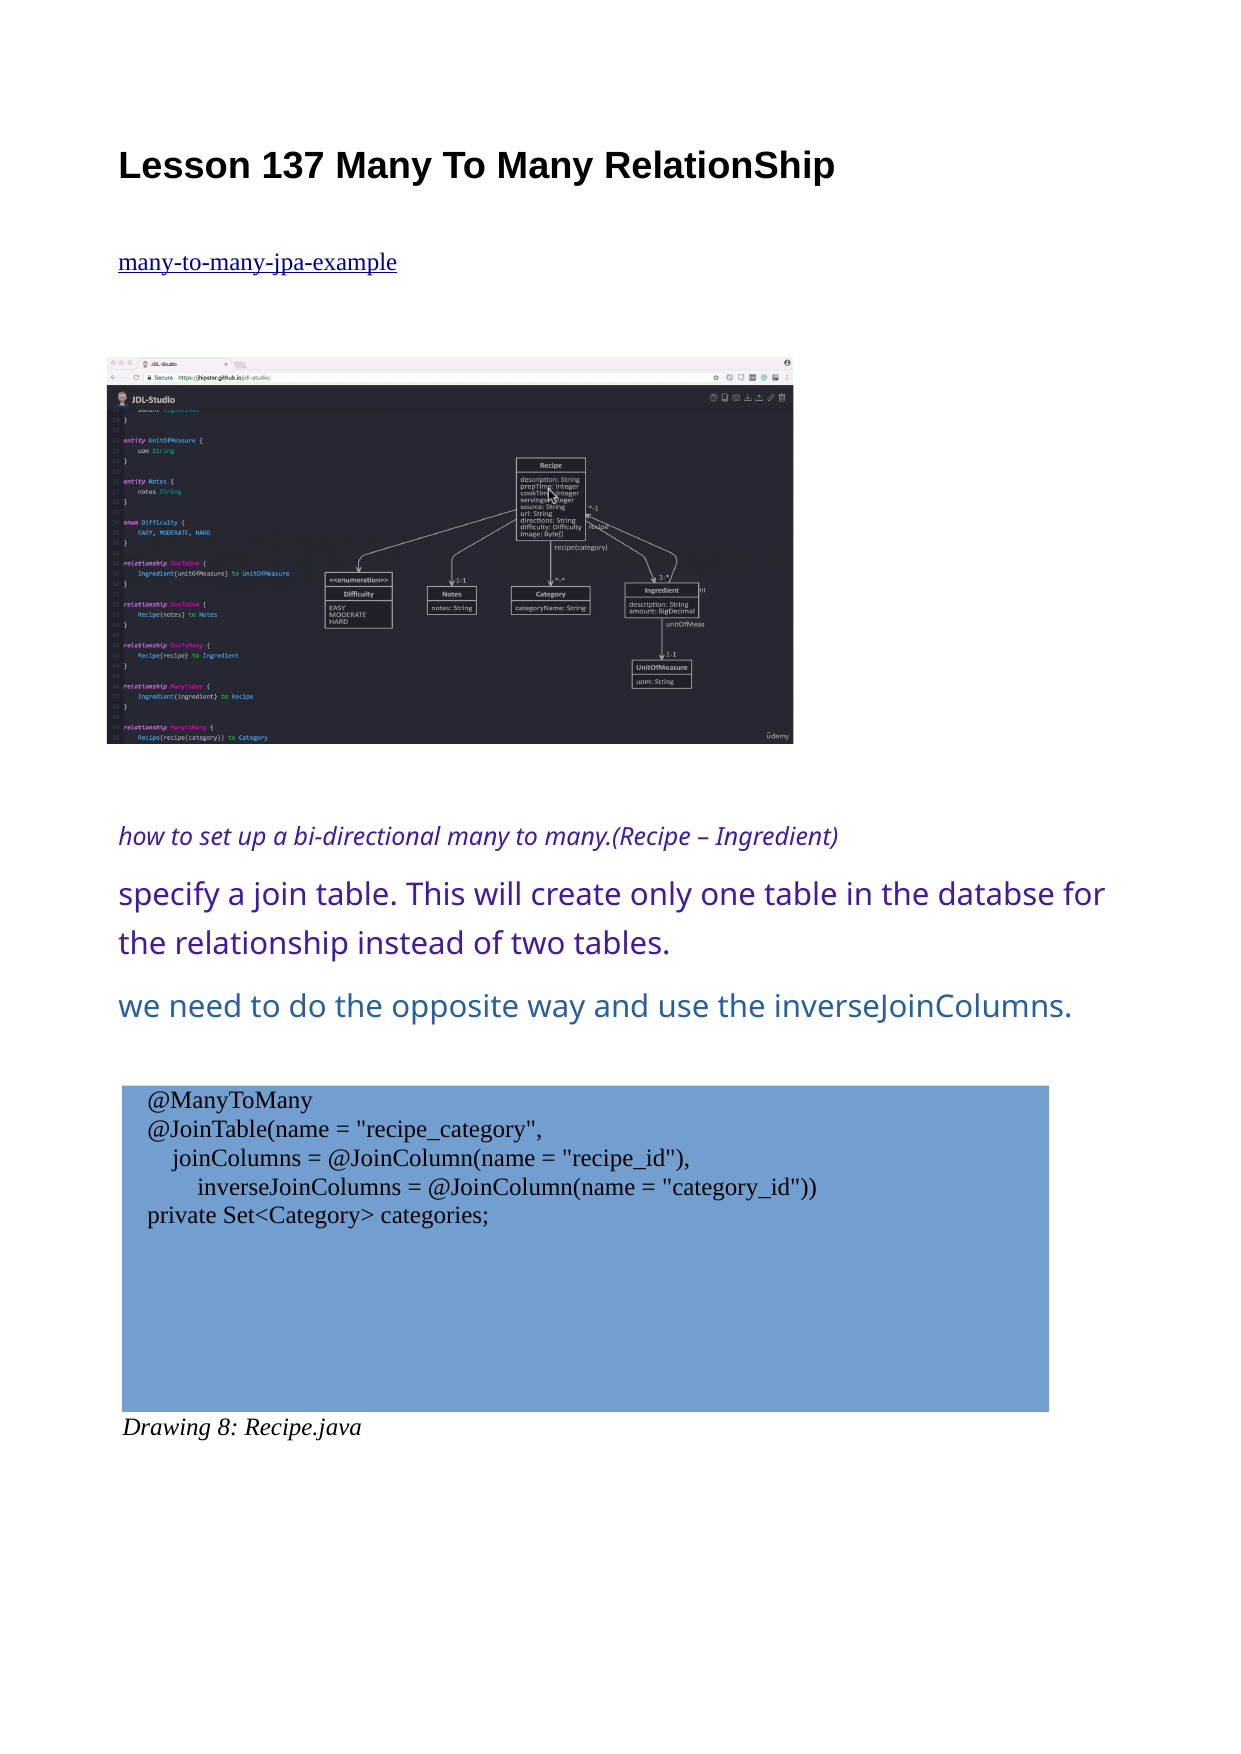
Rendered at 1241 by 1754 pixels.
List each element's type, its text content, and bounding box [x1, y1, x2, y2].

text Drawing 8: Recipe.java [122, 1412, 1049, 1441]
text how to set up a bi-directional many to many.(Recipe – Ingredient) [118, 818, 1122, 852]
text many-to-many-jpa-example [118, 247, 1122, 276]
picture [106, 357, 794, 744]
subtitle Lesson 137 Many To Many RelationShip [118, 143, 1122, 187]
text specify a join table. This will create only one table in the databse for the relationship instead of two tables. [118, 872, 1122, 963]
text we need to do the opposite way and use the inverseJoinColumns. [118, 984, 1122, 1027]
